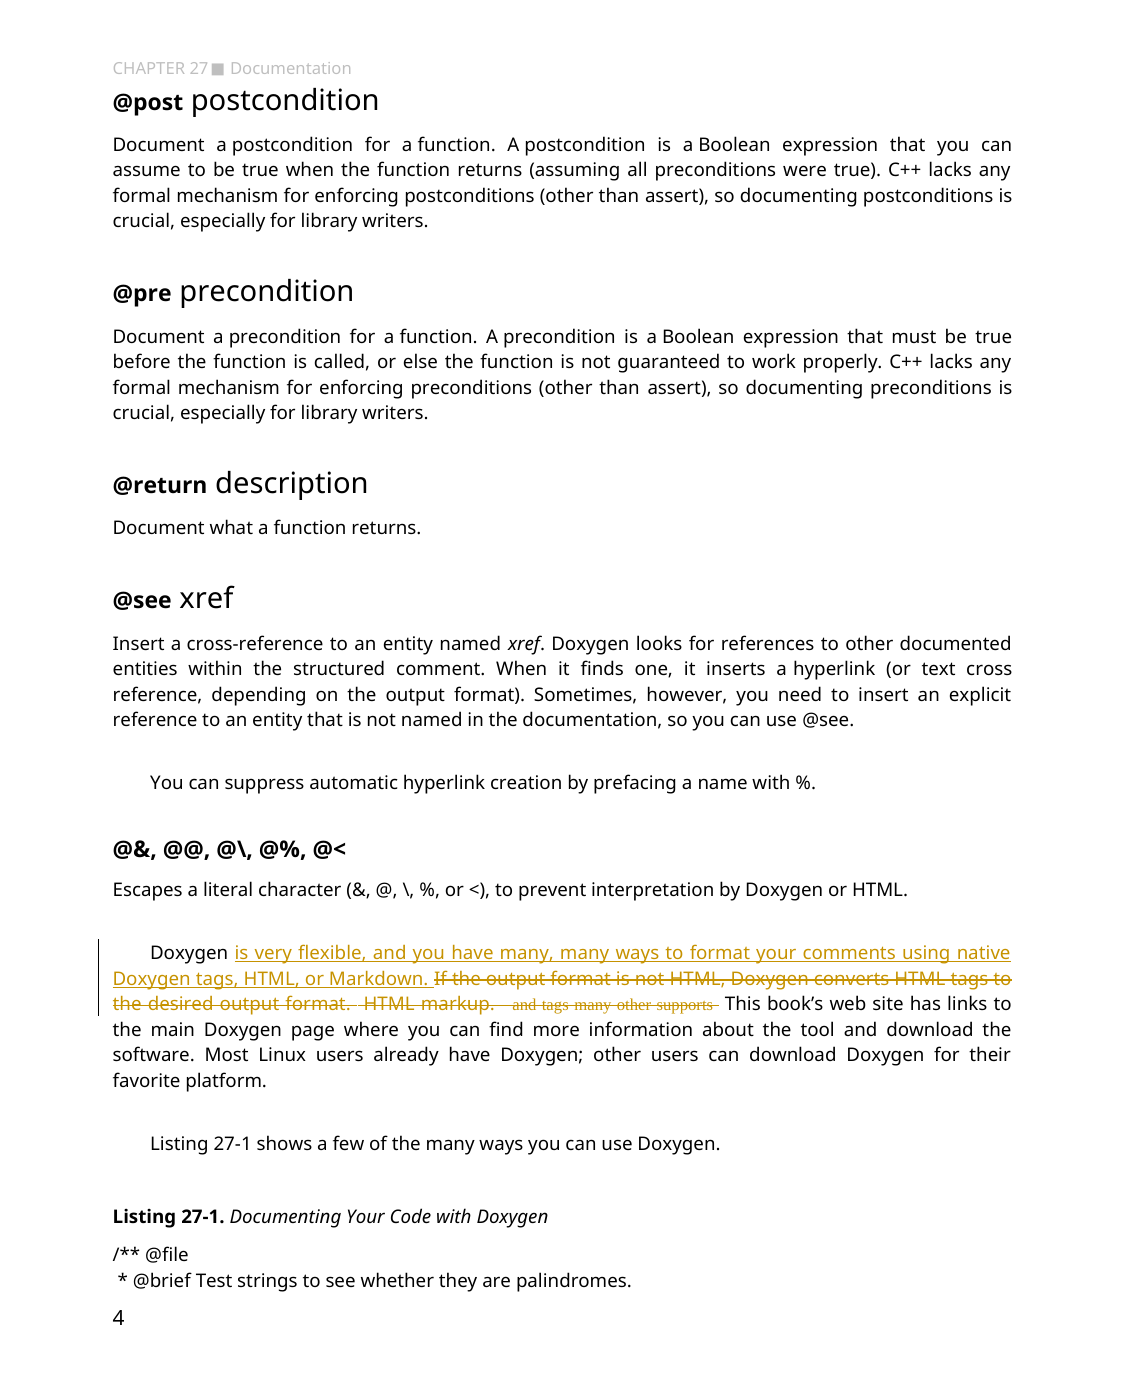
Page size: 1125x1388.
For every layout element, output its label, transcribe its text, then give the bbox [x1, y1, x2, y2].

subtitle @&, @@, @\, @%, @< [112, 832, 1012, 864]
subtitle @return description [112, 462, 1012, 502]
subtitle @see xref [112, 578, 1012, 617]
text Listing 27-1. Documenting Your Code with Doxygen [112, 1203, 1012, 1229]
text Doxygen is very flexible, and you have many, many ways to format your comments using native Doxygen tags, HTML, or Markdown. This book’s web site has links to the main Doxygen page where you can find more information about the tool and download the software. Most Linux users already have Doxygen; other users can download Doxygen for their favorite platform. [112, 939, 1012, 1092]
text Escapes a literal character (&, @, \, %, or <), to prevent interpretation by Doxygen or HTML. [112, 876, 1012, 902]
text * @brief Test strings to see whether they are palindromes. [112, 1267, 1012, 1292]
text Document a precondition for a function. A precondition is a Boolean expression that must be true before the function is called, or else the function is not guaranteed to work properly. C++ lacks any formal mechanism for enforcing preconditions (other than assert), so documenting preconditions is crucial, especially for library writers. [112, 323, 1012, 425]
subtitle @post postcondition [112, 79, 1012, 119]
subtitle @pre precondition [112, 271, 1012, 310]
text Listing 27-1 shows a few of the many ways you can use Doxygen. [112, 1130, 1012, 1155]
text Insert a cross-reference to an entity named xref. Doxygen looks for references to other documented entities within the structured comment. When it finds one, it inserts a hyperlink (or text cross reference, depending on the output format). Sometimes, however, you need to insert an explicit reference to an entity that is not named in the documentation, so you can use @see. [112, 630, 1012, 732]
text You can suppress automatic hyperlink creation by prefacing a name with %. [112, 769, 1012, 795]
text /** @file [112, 1241, 1012, 1267]
text Document a postcondition for a function. A postcondition is a Boolean expression that you can assume to be true when the function returns (assuming all preconditions were true). C++ lacks any formal mechanism for enforcing postconditions (other than assert), so documenting postconditions is crucial, especially for library writers. [112, 131, 1012, 233]
text Document what a function returns. [112, 515, 1012, 540]
